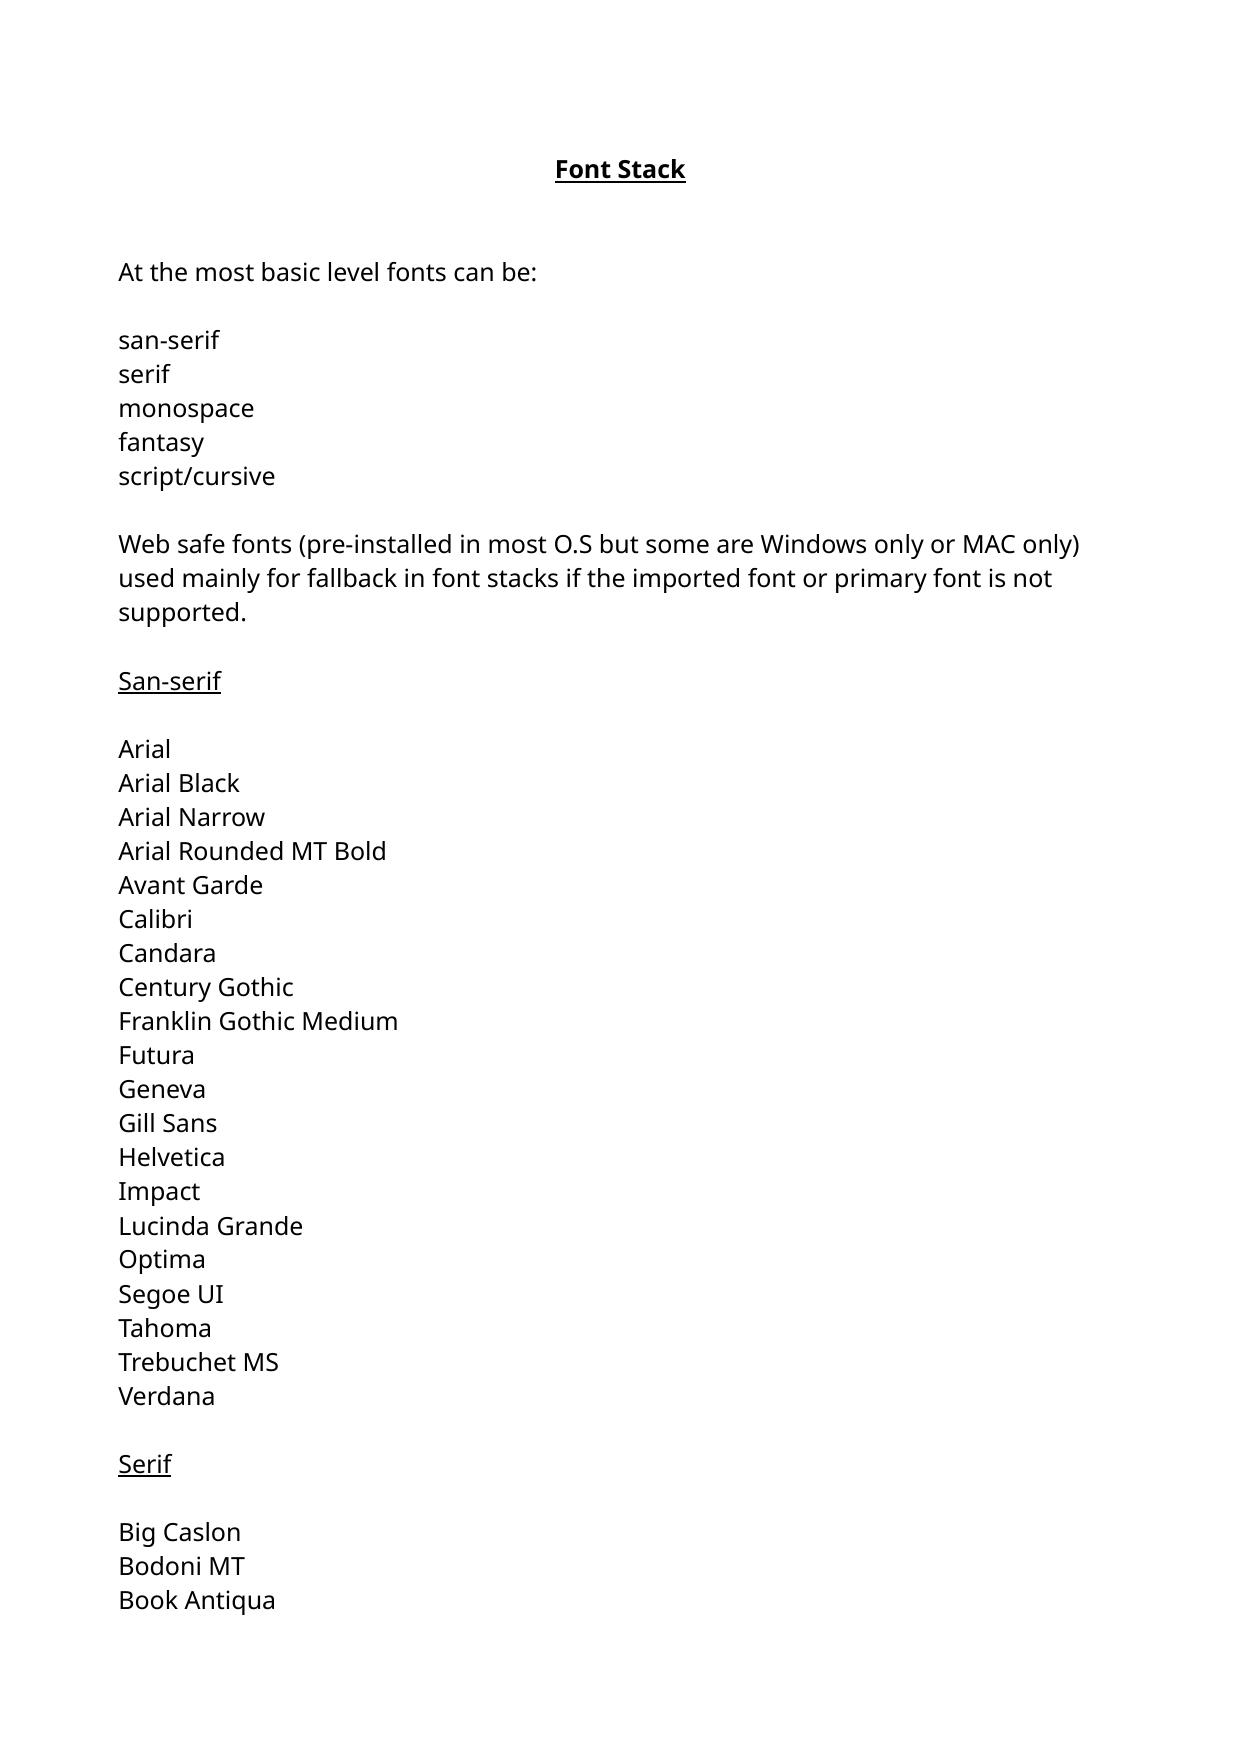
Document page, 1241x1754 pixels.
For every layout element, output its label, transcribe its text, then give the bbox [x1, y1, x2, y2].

text San-serif [118, 663, 1122, 697]
text Big Caslon [118, 1515, 1122, 1549]
text Web safe fonts (pre-installed in most O.S but some are Windows only or MAC only) used mainly for fallback in font stacks if the imported font or primary font is not supported. [118, 527, 1122, 629]
text Tahoma [118, 1310, 1122, 1344]
text Avant Garde [118, 867, 1122, 902]
text Book Antiqua [118, 1583, 1122, 1617]
text Helvetica [118, 1140, 1122, 1174]
text fantasy [118, 425, 1122, 459]
text script/cursive [118, 459, 1122, 493]
text Arial [118, 731, 1122, 765]
text Bodoni MT [118, 1549, 1122, 1583]
text Verdana [118, 1378, 1122, 1412]
text Candara [118, 936, 1122, 970]
text Font Stack [118, 152, 1122, 186]
text Arial Rounded MT Bold [118, 833, 1122, 867]
text Calibri [118, 902, 1122, 936]
text Geneva [118, 1072, 1122, 1106]
text monospace [118, 391, 1122, 425]
text Segoe UI [118, 1276, 1122, 1310]
text Lucinda Grande [118, 1208, 1122, 1242]
text Trebuchet MS [118, 1344, 1122, 1378]
text Futura [118, 1038, 1122, 1072]
text Serif [118, 1447, 1122, 1481]
text serif [118, 357, 1122, 391]
text san-serif [118, 322, 1122, 357]
text Gill Sans [118, 1106, 1122, 1140]
text At the most basic level fonts can be: [118, 254, 1122, 288]
text Arial Black [118, 765, 1122, 799]
text Franklin Gothic Medium [118, 1004, 1122, 1038]
text Impact [118, 1174, 1122, 1208]
text Optima [118, 1242, 1122, 1276]
text Arial Narrow [118, 799, 1122, 833]
text Century Gothic [118, 970, 1122, 1004]
